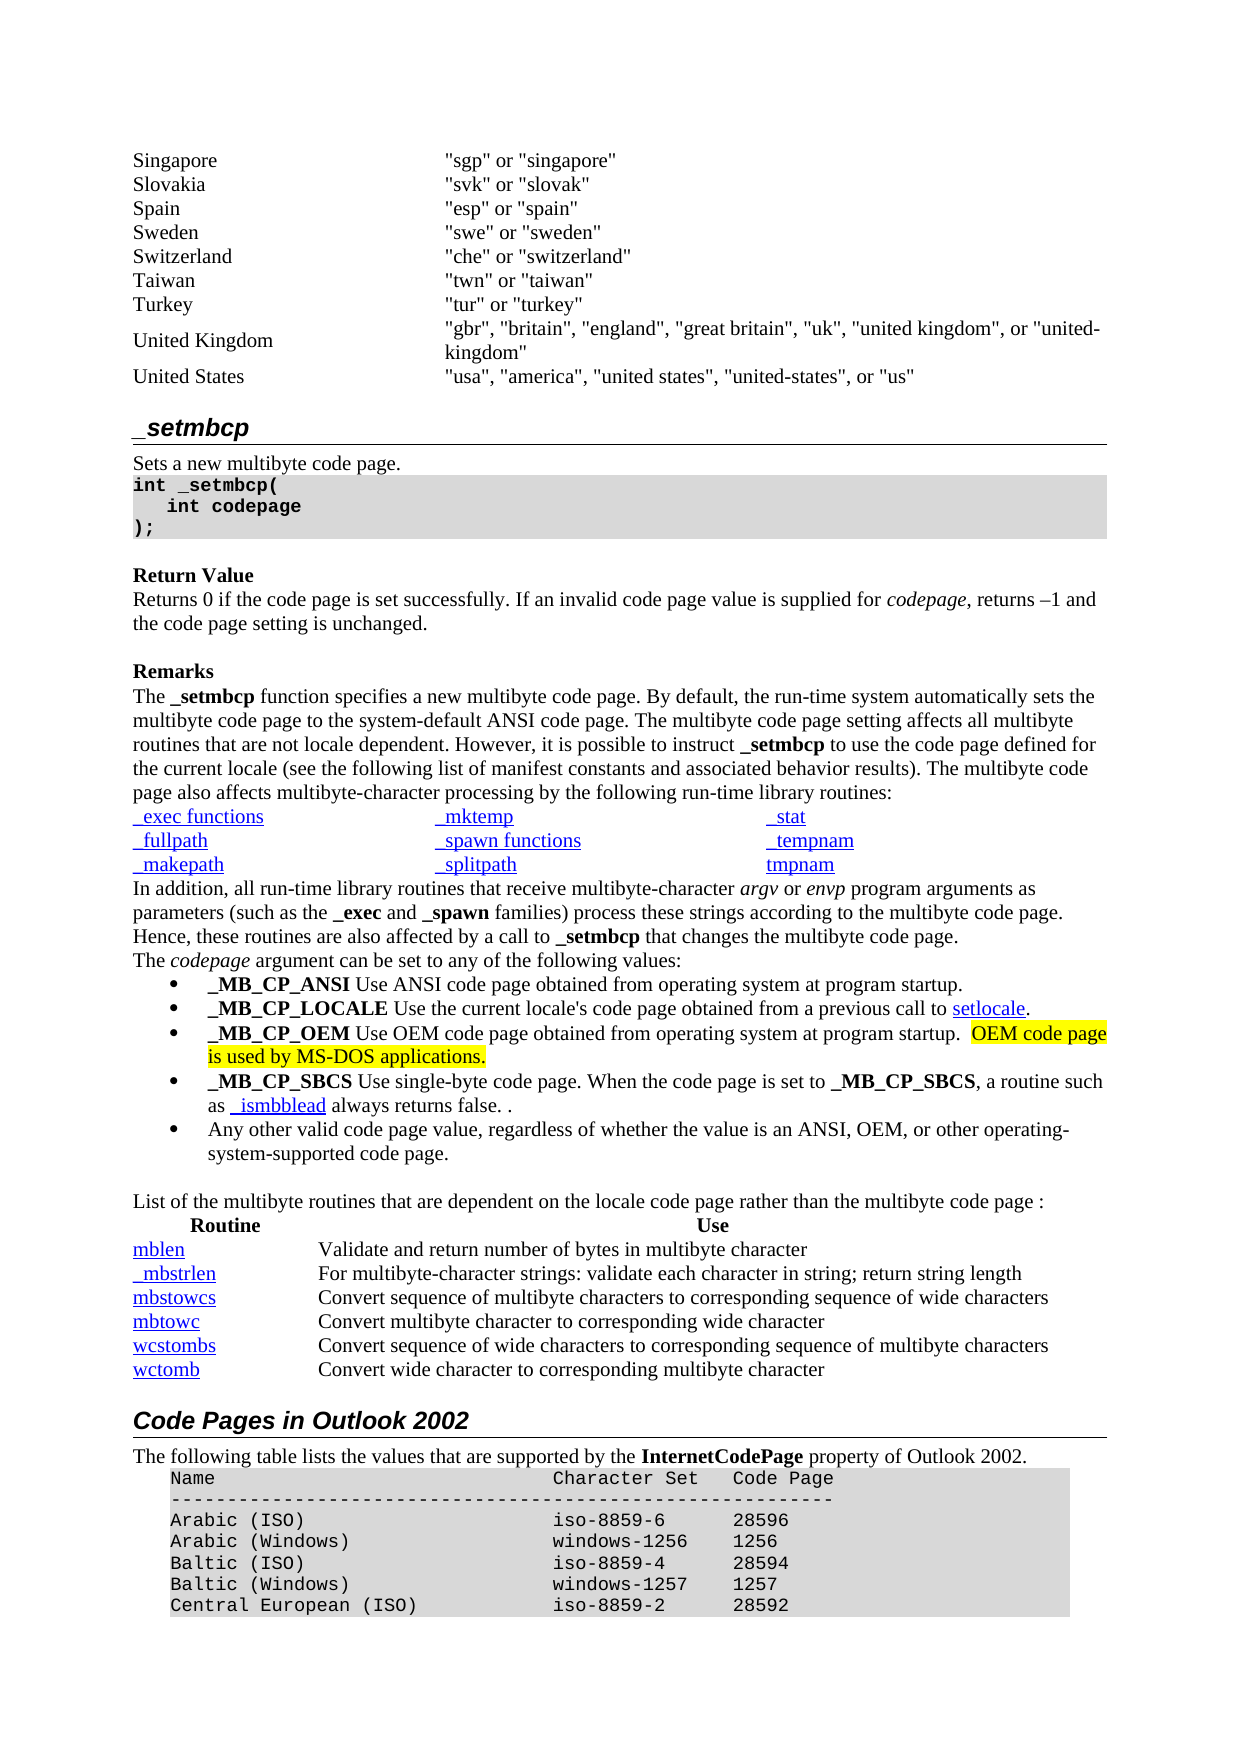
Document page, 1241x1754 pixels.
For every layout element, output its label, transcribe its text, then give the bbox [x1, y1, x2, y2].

table_cell United Kingdom [133, 316, 444, 364]
text ----------------------------------------------------------- [170, 1490, 1070, 1511]
table_cell "esp" or "spain" [445, 196, 1107, 220]
table_cell Turkey [133, 292, 444, 316]
table_cell mbtowc [133, 1309, 318, 1333]
table_cell mblen [133, 1237, 318, 1261]
table_cell United States [133, 364, 444, 388]
list _MB_CP_SBCS Use single-byte code page. When the code page is set to _MB_CP_SBCS, a routine such as _ismbblead always returns false. . [170, 1068, 1107, 1117]
text Arabic (ISO) iso-8859-6 28596 [170, 1511, 1070, 1532]
text Sets a new multibyte code page. [133, 451, 1107, 475]
table_cell "svk" or "slovak" [445, 172, 1107, 196]
table_cell "usa", "america", "united states", "united-states", or "us" [445, 364, 1107, 388]
table_cell _mbstrlen [133, 1261, 318, 1285]
table_cell For multibyte-character strings: validate each character in string; return string length [318, 1261, 1107, 1285]
table_cell _spawn functions [435, 828, 766, 852]
table_cell "swe" or "sweden" [445, 220, 1107, 244]
table_header Use [318, 1213, 1107, 1237]
text int codepage [133, 497, 1107, 518]
table_cell Convert sequence of wide characters to corresponding sequence of multibyte characters [318, 1333, 1107, 1357]
list _MB_CP_OEM Use OEM code page obtained from operating system at program startup. OEM code page is used by MS-DOS applications. [170, 1020, 1107, 1068]
table_cell Taiwan [133, 268, 444, 292]
table_cell _makepath [133, 852, 435, 876]
table_header _mktemp [435, 804, 766, 828]
table_cell Slovakia [133, 172, 444, 196]
table_header _stat [766, 804, 1107, 828]
table_cell mbstowcs [133, 1285, 318, 1309]
table_cell Switzerland [133, 244, 444, 268]
text Central European (ISO) iso-8859-2 28592 [170, 1596, 1070, 1617]
table_cell Validate and return number of bytes in multibyte character [318, 1237, 1107, 1261]
table_cell wcstombs [133, 1333, 318, 1357]
text The following table lists the values that are supported by the InternetCodePage property of Outlook 2002. [133, 1444, 1107, 1468]
table_cell Convert sequence of multibyte characters to corresponding sequence of wide characters [318, 1285, 1107, 1309]
text Return Value [133, 563, 1107, 587]
table_cell Sweden [133, 220, 444, 244]
text The _setmbcp function specifies a new multibyte code page. By default, the run-time system automatically sets the multibyte code page to the system-default ANSI code page. The multibyte code page setting affects all multibyte routines that are not locale dependent. However, it is possible to instruct _setmbcp to use the code page defined for the current locale (see the following list of manifest constants and associated behavior results). The multibyte code page also affects multibyte-character processing by the following run-time library routines: [133, 683, 1107, 804]
table_header _exec functions [133, 804, 435, 828]
text The codepage argument can be set to any of the following values: [133, 948, 1107, 972]
table_cell "gbr", "britain", "england", "great britain", "uk", "united kingdom", or "united-kingdom" [445, 316, 1107, 364]
table_cell Singapore [133, 148, 444, 172]
text int _setmbcp( [133, 475, 1107, 497]
table_cell "twn" or "taiwan" [445, 268, 1107, 292]
text Baltic (ISO) iso-8859-4 28594 [170, 1553, 1070, 1575]
text ); [133, 518, 1107, 539]
text Remarks [133, 659, 1107, 683]
table_cell _splitpath [435, 852, 766, 876]
text Returns 0 if the code page is set successfully. If an invalid code page value is supplied for codepage, returns –1 and the code page setting is unchanged. [133, 587, 1107, 635]
list _MB_CP_ANSI Use ANSI code page obtained from operating system at program startup. [170, 972, 1107, 996]
table_cell "sgp" or "singapore" [445, 148, 1107, 172]
table_cell "che" or "switzerland" [445, 244, 1107, 268]
table_cell Convert multibyte character to corresponding wide character [318, 1309, 1107, 1333]
subtitle _setmbcp [133, 413, 1107, 444]
table_cell wctomb [133, 1357, 318, 1381]
table_cell "tur" or "turkey" [445, 292, 1107, 316]
table_header Routine [133, 1213, 318, 1237]
text Arabic (Windows) windows-1256 1256 [170, 1532, 1070, 1553]
text In addition, all run-time library routines that receive multibyte-character argv or envp program arguments as parameters (such as the _exec and _spawn families) process these strings according to the multibyte code page. Hence, these routines are also affected by a call to _setmbcp that changes the multibyte code page. [133, 876, 1107, 948]
table_cell _tempnam [766, 828, 1107, 852]
text List of the multibyte routines that are dependent on the locale code page rather than the multibyte code page : [133, 1189, 1107, 1213]
subtitle Code Pages in Outlook 2002 [133, 1406, 1107, 1437]
table_cell tmpnam [766, 852, 1107, 876]
list Any other valid code page value, regardless of whether the value is an ANSI, OEM, or other operating-system-supported code page. [170, 1117, 1107, 1165]
text Baltic (Windows) windows-1257 1257 [170, 1575, 1070, 1596]
table_cell Spain [133, 196, 444, 220]
table_cell Convert wide character to corresponding multibyte character [318, 1357, 1107, 1381]
table_cell _fullpath [133, 828, 435, 852]
text Name Character Set Code Page [170, 1468, 1070, 1490]
list _MB_CP_LOCALE Use the current locale's code page obtained from a previous call to setlocale. [170, 996, 1107, 1020]
